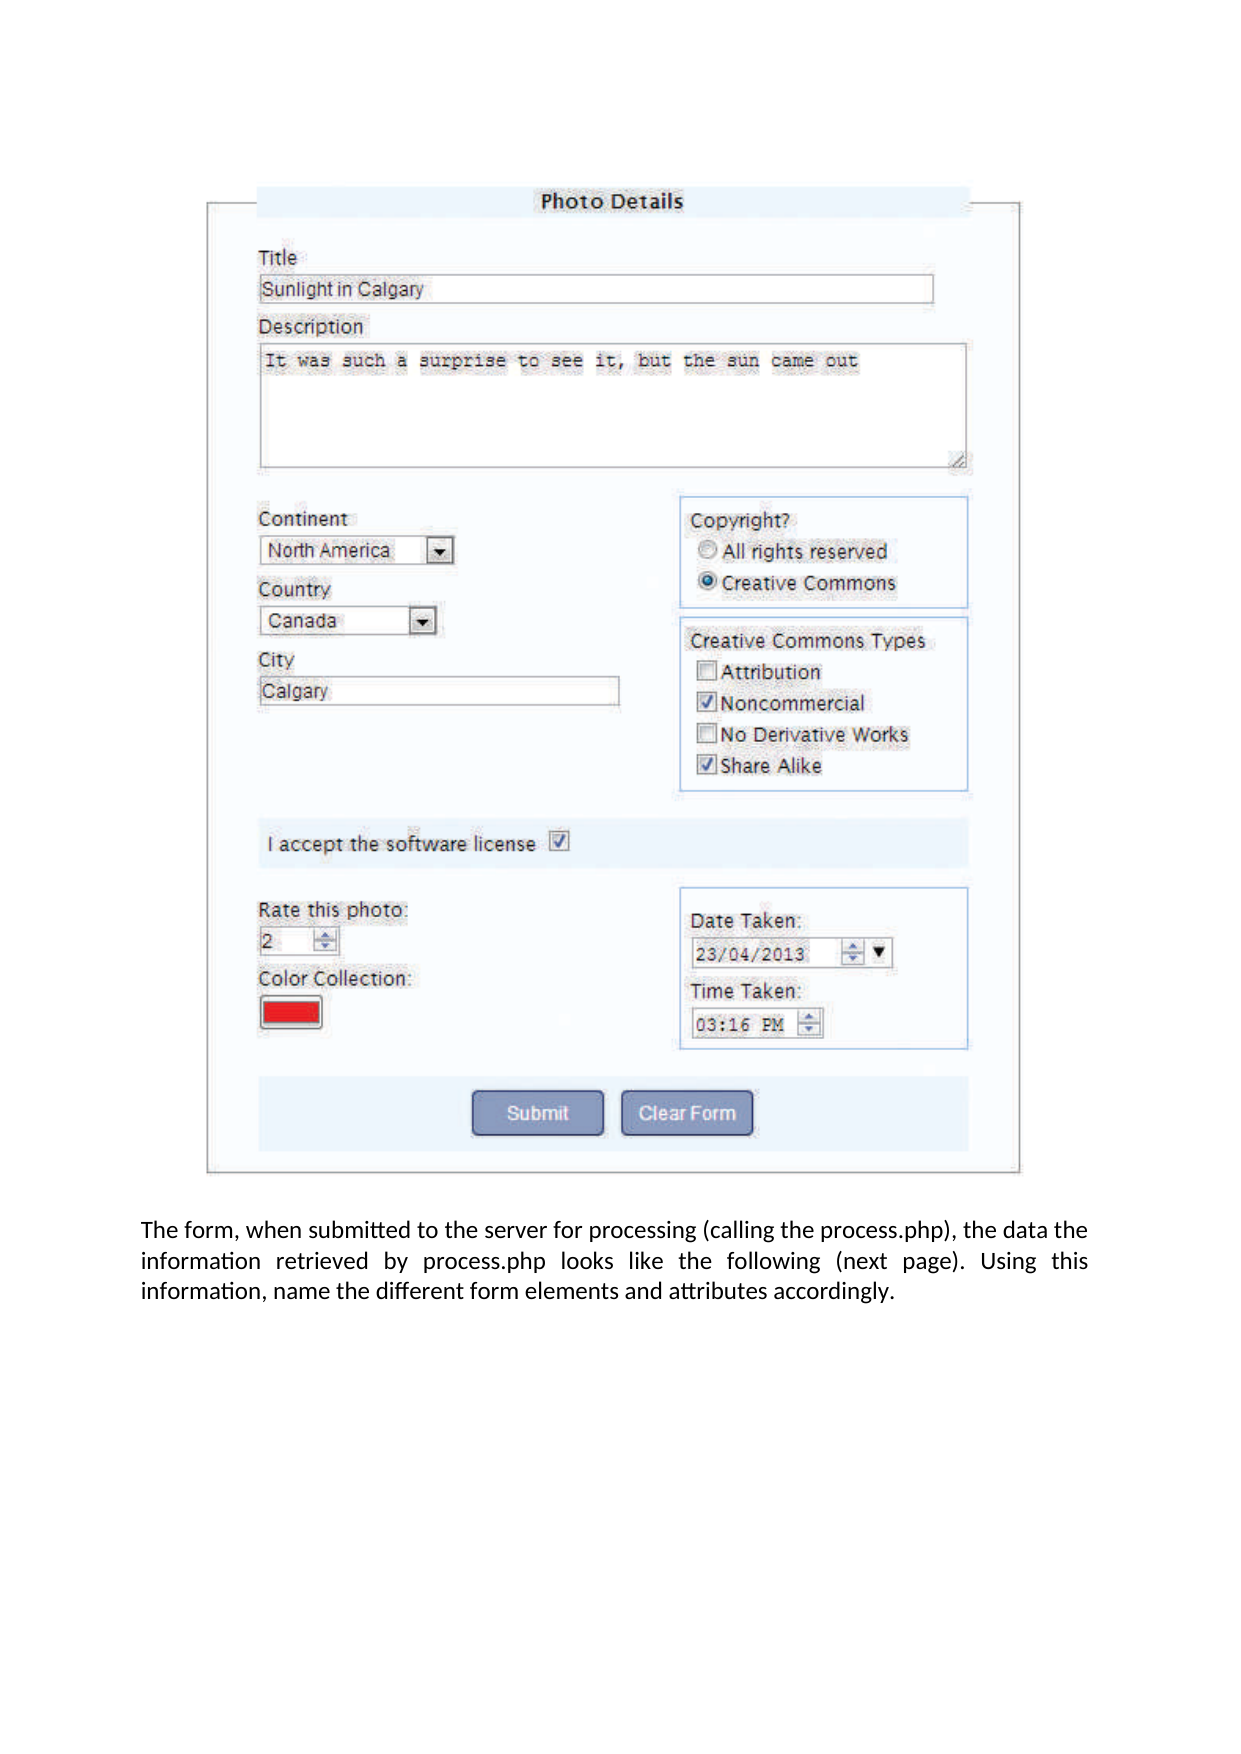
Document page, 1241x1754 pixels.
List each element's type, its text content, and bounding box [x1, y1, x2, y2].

text The form, when submitted to the server for processing (calling the process.php), the data the information retrieved by process.php looks like the following (next page). Using this information, name the different form elements and attributes accordingly. [141, 1214, 1090, 1306]
